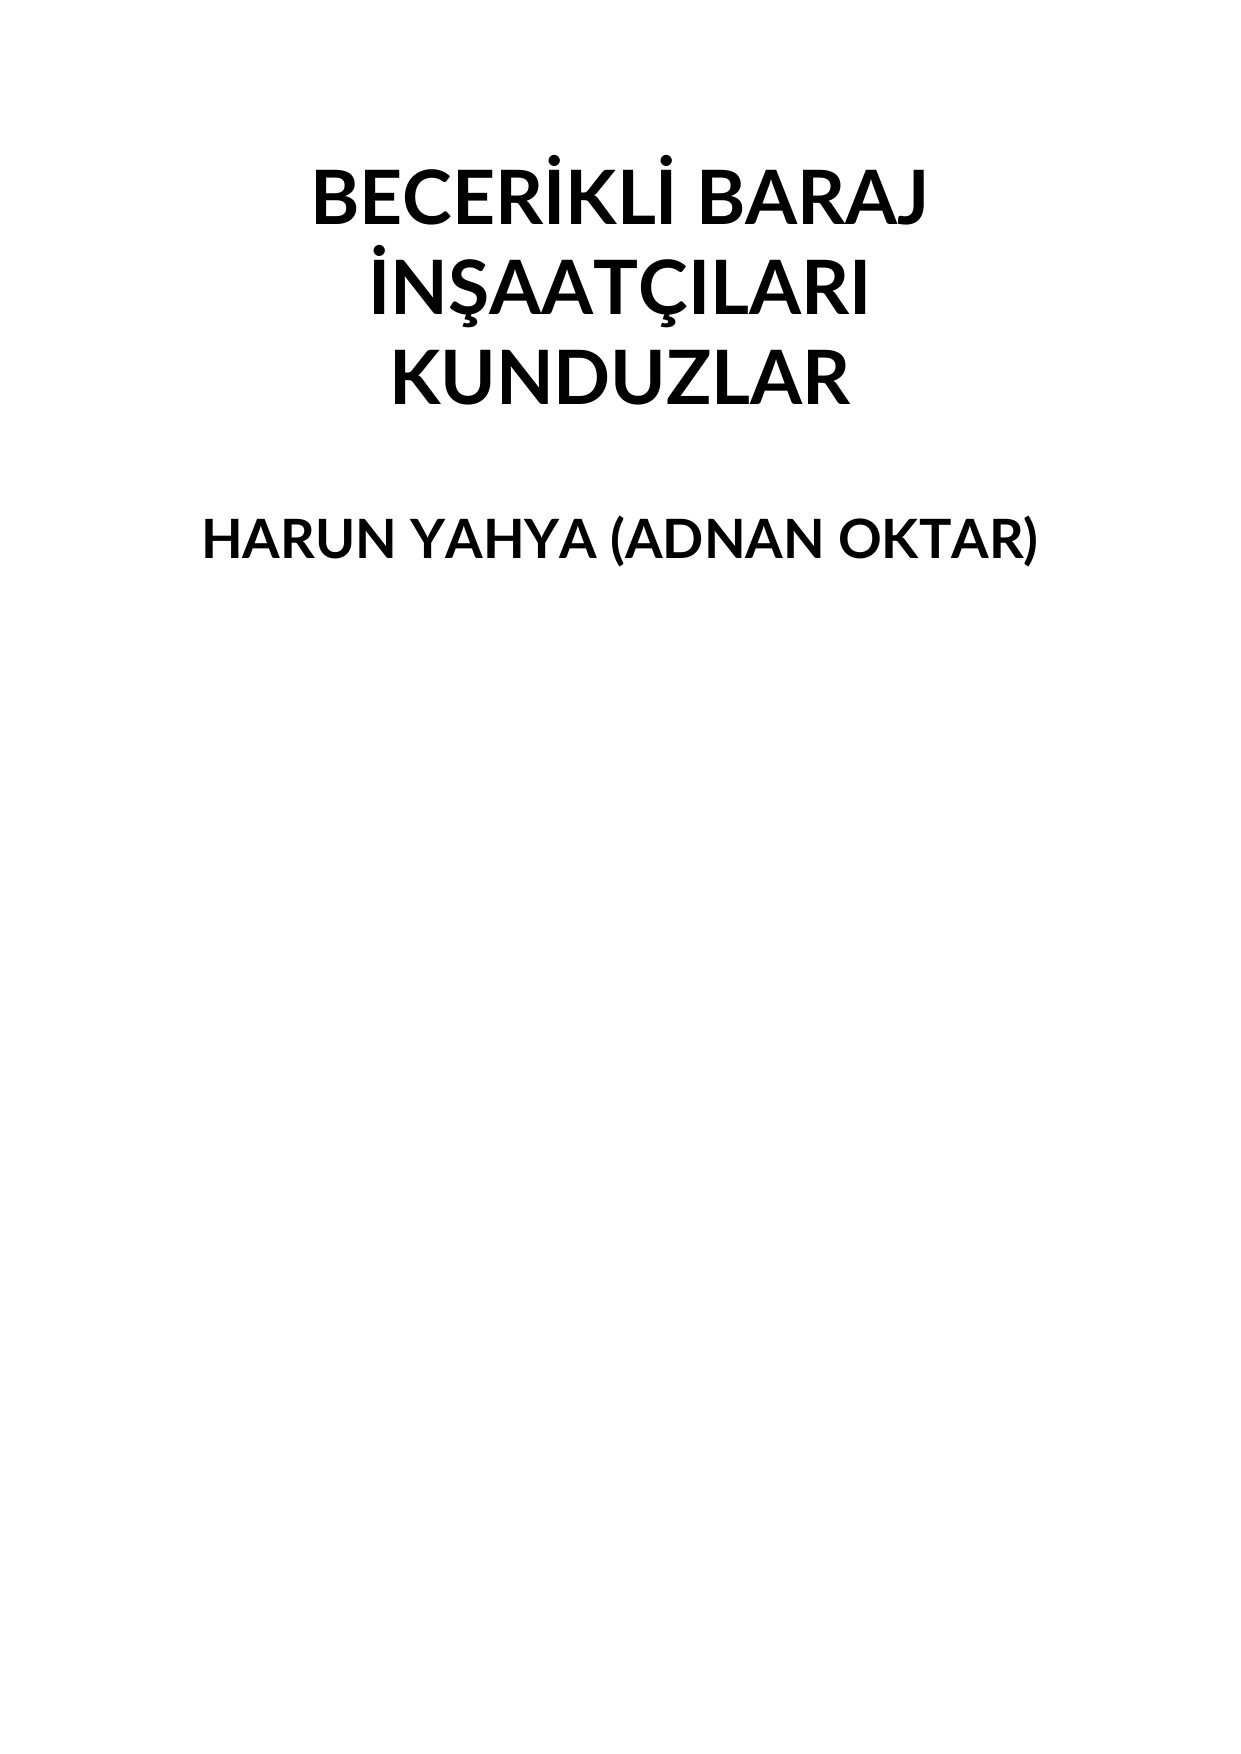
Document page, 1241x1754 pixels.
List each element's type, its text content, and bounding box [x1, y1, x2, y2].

text HARUN YAHYA (ADNAN OKTAR) [150, 505, 1090, 570]
subtitle BECERİKLİ BARAJ İNŞAATÇILARI KUNDUZLAR [150, 150, 1090, 420]
